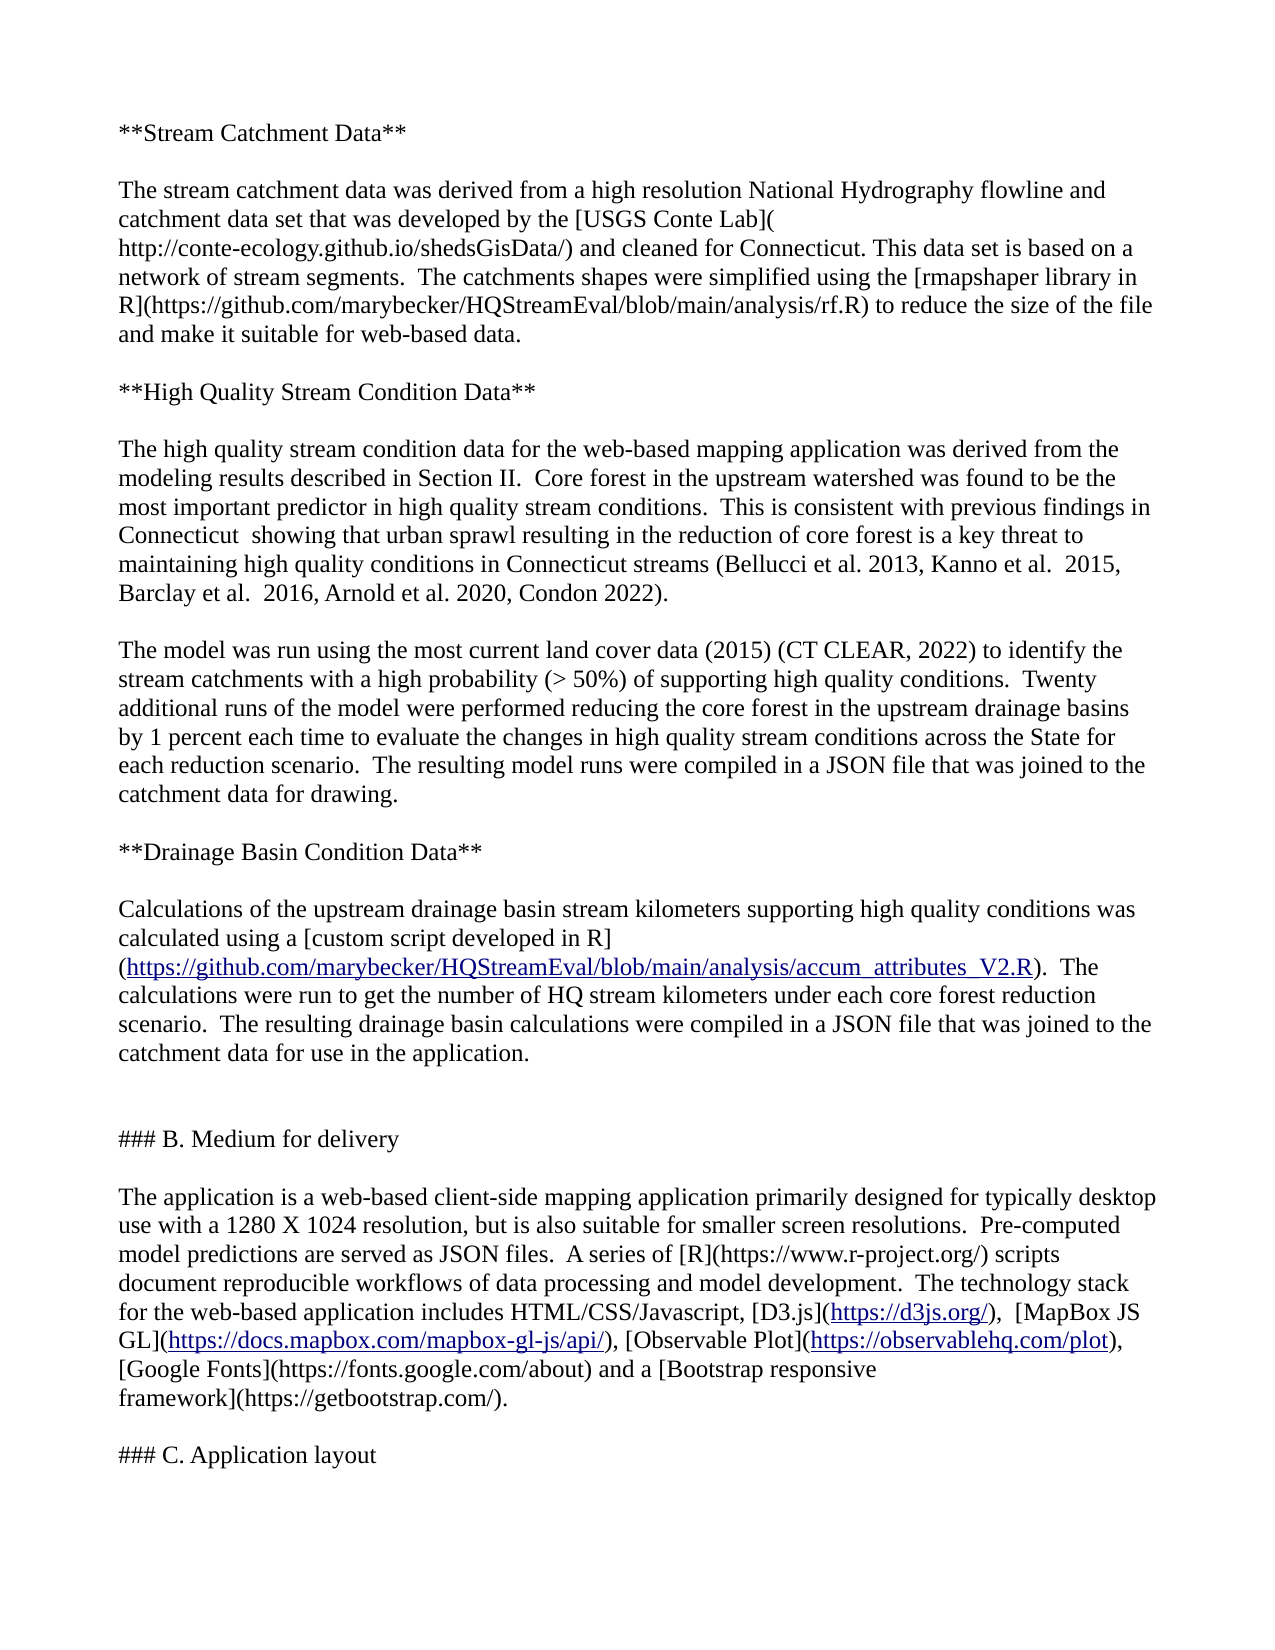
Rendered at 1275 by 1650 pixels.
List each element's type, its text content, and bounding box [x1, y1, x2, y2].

text **Stream Catchment Data** [118, 118, 1157, 147]
text ### C. Application layout [118, 1441, 1157, 1469]
text ### B. Medium for delivery [118, 1124, 1157, 1153]
text **High Quality Stream Condition Data** [118, 377, 1157, 406]
text Calculations of the upstream drainage basin stream kilometers supporting high quality conditions was calculated using a [custom script developed in R](https://github.com/marybecker/HQStreamEval/blob/main/analysis/accum_attributes_V2.R). The calculations were run to get the number of HQ stream kilometers under each core forest reduction scenario. The resulting drainage basin calculations were compiled in a JSON file that was joined to the catchment data for use in the application. [118, 894, 1157, 1067]
text The stream catchment data was derived from a high resolution National Hydrography flowline and catchment data set that was developed by the [USGS Conte Lab]( http://conte-ecology.github.io/shedsGisData/) and cleaned for Connecticut. This data set is based on a network of stream segments. The catchments shapes were simplified using the [rmapshaper library in R](https://github.com/marybecker/HQStreamEval/blob/main/analysis/rf.R) to reduce the size of the file and make it suitable for web-based data. [118, 176, 1157, 348]
text The high quality stream condition data for the web-based mapping application was derived from the modeling results described in Section II. Core forest in the upstream watershed was found to be the most important predictor in high quality stream conditions. This is consistent with previous findings in Connecticut showing that urban sprawl resulting in the reduction of core forest is a key threat to maintaining high quality conditions in Connecticut streams (Bellucci et al. 2013, Kanno et al. 2015, Barclay et al. 2016, Arnold et al. 2020, Condon 2022). [118, 434, 1157, 607]
text The model was run using the most current land cover data (2015) (CT CLEAR, 2022) to identify the stream catchments with a high probability (> 50%) of supporting high quality conditions. Twenty additional runs of the model were performed reducing the core forest in the upstream drainage basins by 1 percent each time to evaluate the changes in high quality stream conditions across the State for each reduction scenario. The resulting model runs were compiled in a JSON file that was joined to the catchment data for drawing. [118, 636, 1157, 808]
text The application is a web-based client-side mapping application primarily designed for typically desktop use with a 1280 X 1024 resolution, but is also suitable for smaller screen resolutions. Pre-computed model predictions are served as JSON files. A series of [R](https://www.r-project.org/) scripts document reproducible workflows of data processing and model development. The technology stack for the web-based application includes HTML/CSS/Javascript, [D3.js](https://d3js.org/), [MapBox JS GL](https://docs.mapbox.com/mapbox-gl-js/api/), [Observable Plot](https://observablehq.com/plot), [Google Fonts](https://fonts.google.com/about) and a [Bootstrap responsive framework](https://getbootstrap.com/). [118, 1182, 1157, 1412]
text **Drainage Basin Condition Data** [118, 837, 1157, 866]
